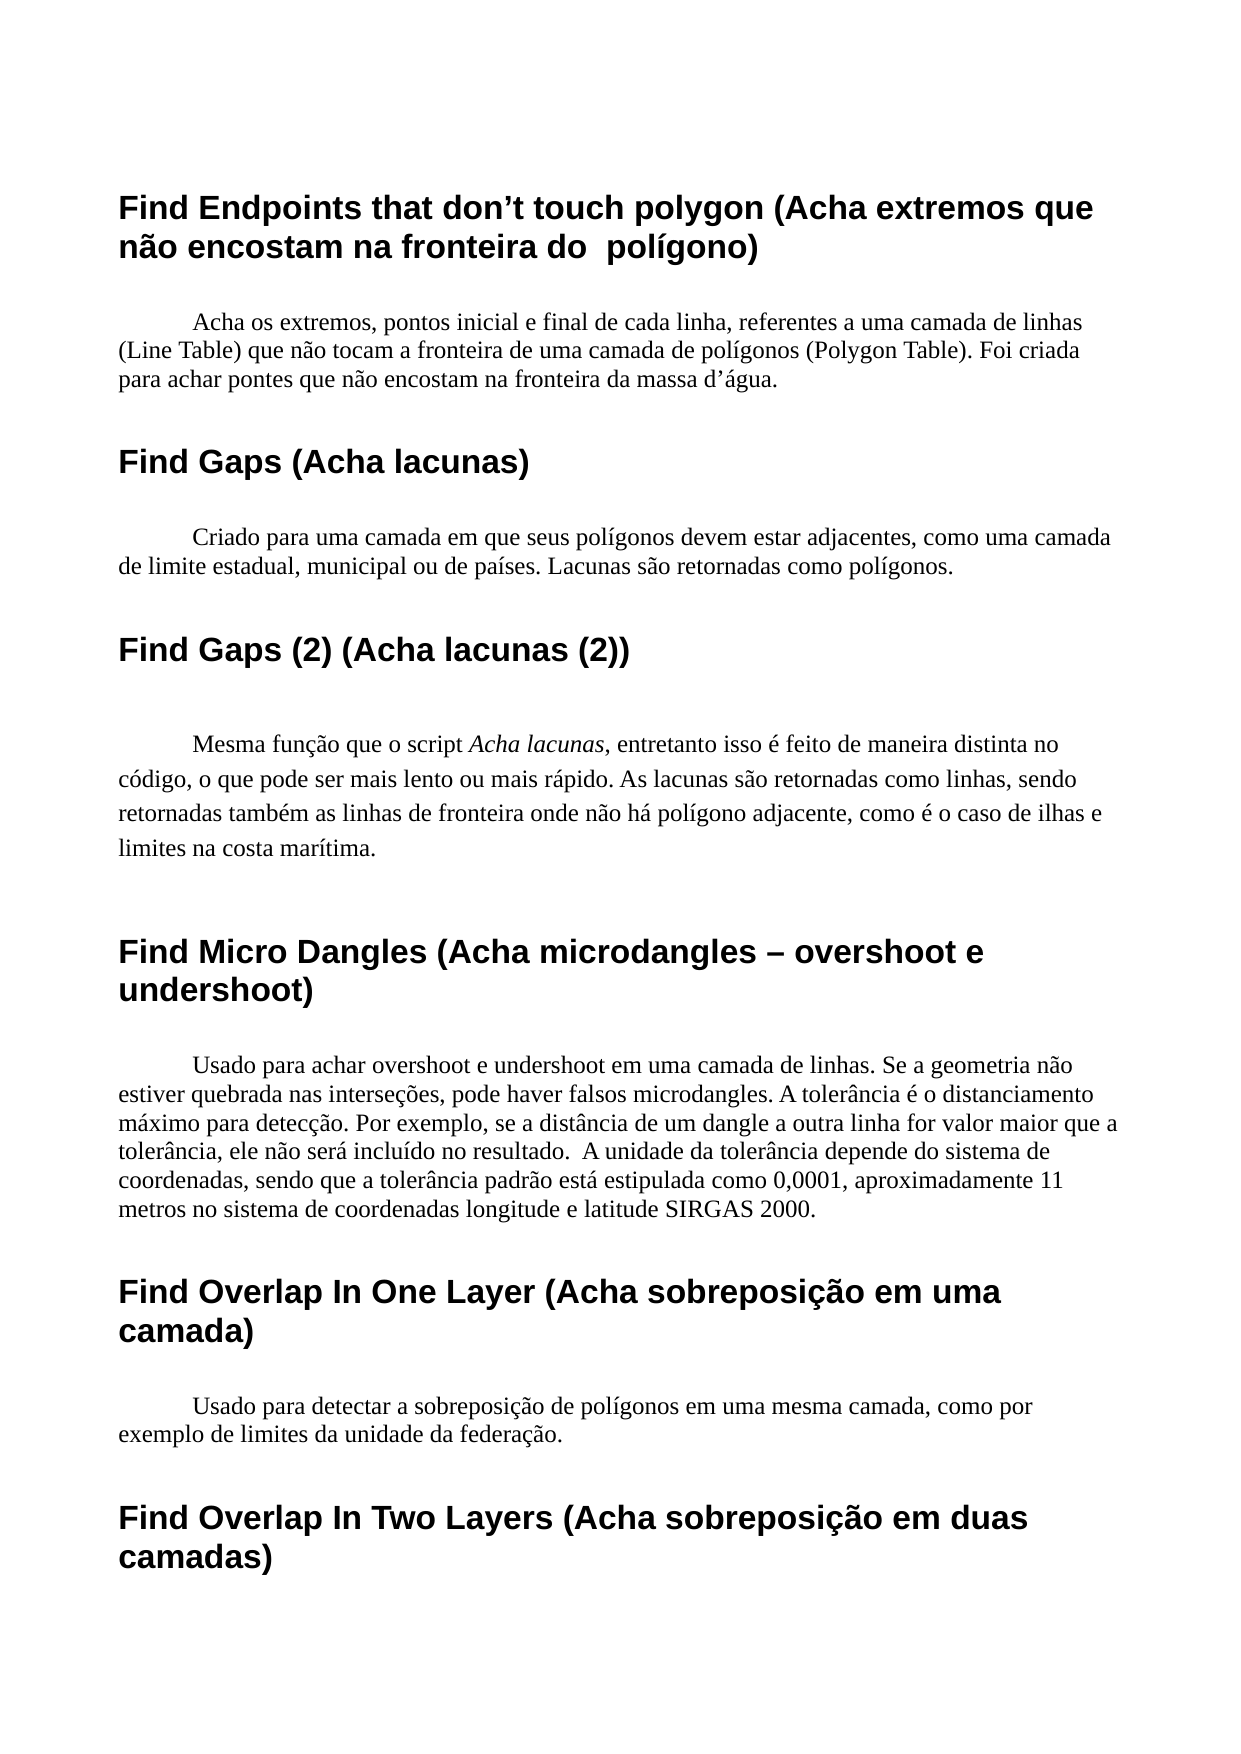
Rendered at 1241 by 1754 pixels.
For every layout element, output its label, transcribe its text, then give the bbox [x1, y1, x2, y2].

text Mesma função que o script Acha lacunas, entretanto isso é feito de maneira distinta no código, o que pode ser mais lento ou mais rápido. As lacunas são retornadas como linhas, sendo retornadas também as linhas de fronteira onde não há polígono adjacente, como é o caso de ilhas e limites na costa marítima. [118, 729, 1122, 862]
subtitle Find Micro Dangles (Acha microdangles – overshoot e undershoot) [118, 932, 1122, 1009]
subtitle Find Gaps (Acha lacunas) [118, 442, 1122, 481]
subtitle Find Overlap In Two Layers (Acha sobreposição em duas camadas) [118, 1498, 1122, 1575]
text Criado para uma camada em que seus polígonos devem estar adjacentes, como uma camada de limite estadual, municipal ou de países. Lacunas são retornadas como polígonos. [118, 522, 1122, 580]
text Acha os extremos, pontos inicial e final de cada linha, referentes a uma camada de linhas (Line Table) que não tocam a fronteira de uma camada de polígonos (Polygon Table). Foi criada para achar pontes que não encostam na fronteira da massa d’água. [118, 307, 1122, 393]
subtitle Find Overlap In One Layer (Acha sobreposição em uma camada) [118, 1272, 1122, 1349]
subtitle Find Gaps (2) (Acha lacunas (2)) [118, 629, 1122, 668]
text Usado para detectar a sobreposição de polígonos em uma mesma camada, como por exemplo de limites da unidade da federação. [118, 1391, 1122, 1448]
subtitle Find Endpoints that don’t touch polygon (Acha extremos que não encostam na fronteira do polígono) [118, 188, 1122, 265]
text Usado para achar overshoot e undershoot em uma camada de linhas. Se a geometria não estiver quebrada nas interseções, pode haver falsos microdangles. A tolerância é o distanciamento máximo para detecção. Por exemplo, se a distância de um dangle a outra linha for valor maior que a tolerância, ele não será incluído no resultado. A unidade da tolerância depende do sistema de coordenadas, sendo que a tolerância padrão está estipulada como 0,0001, aproximadamente 11 metros no sistema de coordenadas longitude e latitude SIRGAS 2000. [118, 1050, 1122, 1223]
